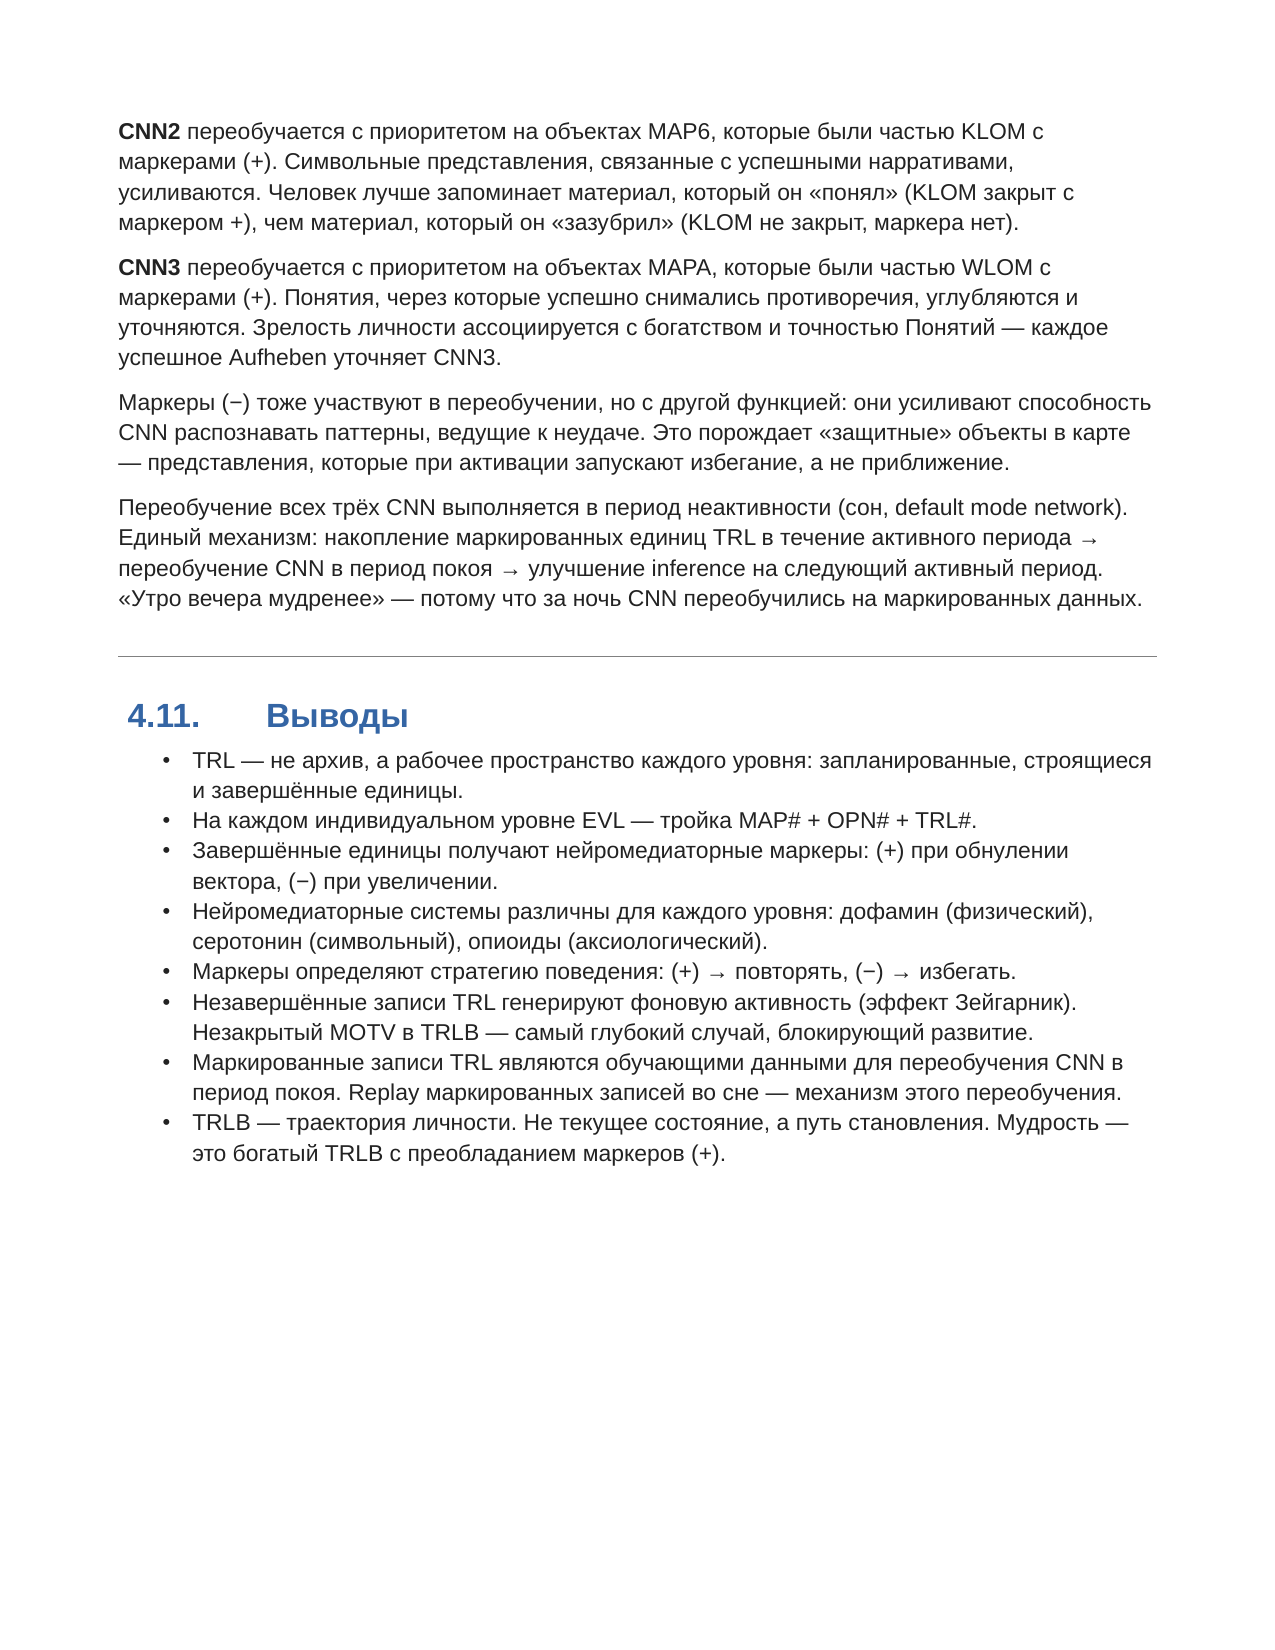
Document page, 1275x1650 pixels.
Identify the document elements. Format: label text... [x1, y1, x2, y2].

list Маркеры определяют стратегию поведения: (+) → повторять, (−) → избегать. [162, 958, 1157, 984]
list Незавершённые записи TRL генерируют фоновую активность (эффект Зейгарник). Незакрытый MOTV в TRLB — самый глубокий случай, блокирующий развитие. [162, 988, 1157, 1045]
subtitle Выводы [118, 696, 1157, 734]
list TRLB — траектория личности. Не текущее состояние, а путь становления. Мудрость — это богатый TRLB с преобладанием маркеров (+). [162, 1109, 1157, 1166]
list Маркированные записи TRL являются обучающими данными для переобучения CNN в период покоя. Replay маркированных записей во сне — механизм этого переобучения. [162, 1049, 1157, 1105]
list На каждом индивидуальном уровне EVL — тройка MAP# + OPN# + TRL#. [162, 807, 1157, 833]
text Маркеры (−) тоже участвуют в переобучении, но с другой функцией: они усиливают способность CNN распознавать паттерны, ведущие к неудаче. Это порождает «защитные» объекты в карте — представления, которые при активации запускают избегание, а не приближение. [118, 389, 1157, 476]
text CNN2 переобучается с приоритетом на объектах MAP6, которые были частью KLOM с маркерами (+). Символьные представления, связанные с успешными нарративами, усиливаются. Человек лучше запоминает материал, который он «понял» (KLOM закрыт с маркером +), чем материал, который он «зазубрил» (KLOM не закрыт, маркера нет). [118, 118, 1157, 235]
text Переобучение всех трёх CNN выполняется в период неактивности (сон, default mode network). Единый механизм: накопление маркированных единиц TRL в течение активного периода → переобучение CNN в период покоя → улучшение inference на следующий активный период. «Утро вечера мудренее» — потому что за ночь CNN переобучились на маркированных данных. [118, 494, 1157, 611]
list Нейромедиаторные системы различны для каждого уровня: дофамин (физический), серотонин (символьный), опиоиды (аксиологический). [162, 898, 1157, 954]
list TRL — не архив, а рабочее пространство каждого уровня: запланированные, строящиеся и завершённые единицы. [162, 747, 1157, 803]
text CNN3 переобучается с приоритетом на объектах MAPA, которые были частью WLOM с маркерами (+). Понятия, через которые успешно снимались противоречия, углубляются и уточняются. Зрелость личности ассоциируется с богатством и точностью Понятий — каждое успешное Aufheben уточняет CNN3. [118, 253, 1157, 371]
list Завершённые единицы получают нейромедиаторные маркеры: (+) при обнулении вектора, (−) при увеличении. [162, 837, 1157, 894]
